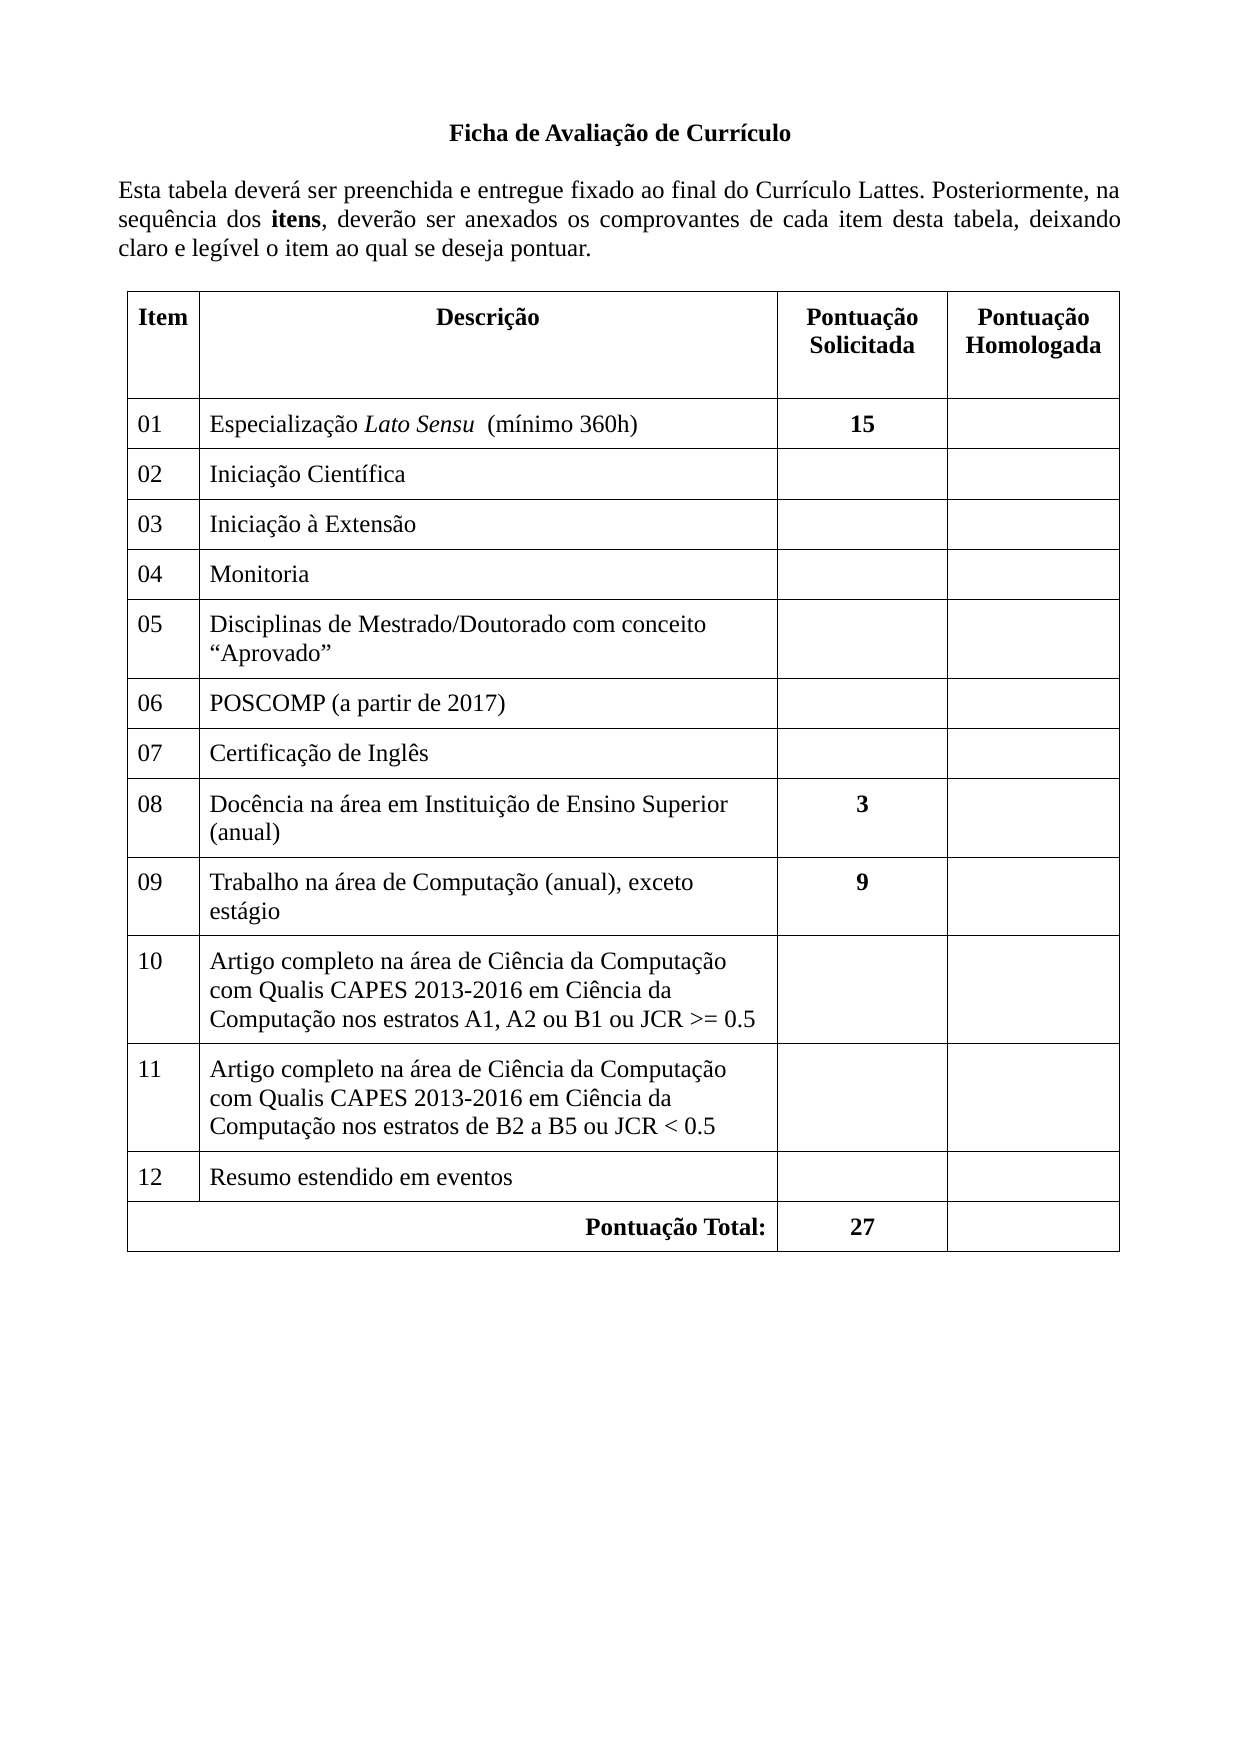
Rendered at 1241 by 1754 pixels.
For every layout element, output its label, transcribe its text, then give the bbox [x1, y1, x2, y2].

table_cell [778, 449, 947, 498]
text Esta tabela deverá ser preenchida e entregue fixado ao final do Currículo Lattes. Posteriormente, na sequência dos itens, deverão ser anexados os comprovantes de cada item desta tabela, deixando claro e legível o item ao qual se deseja pontuar. [118, 176, 1122, 262]
table_cell [948, 1044, 1119, 1151]
table_cell [948, 858, 1119, 935]
table_cell 09 [128, 858, 199, 935]
table_cell Docência na área em Instituição de Ensino Superior (anual) [200, 779, 777, 857]
table_cell Especialização Lato Sensu (mínimo 360h) [200, 399, 777, 448]
table_cell POSCOMP (a partir de 2017) [200, 679, 777, 728]
table_cell Disciplinas de Mestrado/Doutorado com conceito “Aprovado” [200, 600, 777, 677]
table_cell 11 [128, 1044, 199, 1151]
table_cell [778, 1152, 947, 1201]
table_cell Iniciação Científica [200, 449, 777, 498]
table_cell [948, 779, 1119, 857]
table_cell [778, 600, 947, 677]
table_cell Artigo completo na área de Ciência da Computação com Qualis CAPES 2013-2016 em Ciência da Computação nos estratos de B2 a B5 ou JCR < 0.5 [200, 1044, 777, 1151]
table_cell [948, 1152, 1119, 1201]
table_cell [948, 399, 1119, 448]
table_cell 05 [128, 600, 199, 677]
table_cell Pontuação Total: [128, 1202, 777, 1251]
table_header Pontuação Solicitada [778, 292, 947, 398]
table_cell 9 [778, 858, 947, 935]
table_cell 12 [128, 1152, 199, 1201]
table_cell [948, 936, 1119, 1043]
table_cell 08 [128, 779, 199, 857]
table_cell [948, 500, 1119, 548]
table_cell [778, 729, 947, 778]
table_cell [948, 449, 1119, 498]
table_cell 02 [128, 449, 199, 498]
table_cell [778, 550, 947, 599]
text Ficha de Avaliação de Currículo [118, 118, 1122, 147]
table_cell [778, 500, 947, 548]
table_cell Certificação de Inglês [200, 729, 777, 778]
table_cell 10 [128, 936, 199, 1043]
table_cell [948, 1202, 1119, 1251]
table_cell [948, 600, 1119, 677]
table_header Pontuação Homologada [948, 292, 1119, 398]
table_cell 15 [778, 399, 947, 448]
table_header Descrição [200, 292, 777, 398]
table_cell 07 [128, 729, 199, 778]
table_cell Trabalho na área de Computação (anual), exceto estágio [200, 858, 777, 935]
table_cell 27 [778, 1202, 947, 1251]
table_header Item [128, 292, 199, 398]
table_cell Iniciação à Extensão [200, 500, 777, 548]
table_cell [948, 729, 1119, 778]
table_cell Artigo completo na área de Ciência da Computação com Qualis CAPES 2013-2016 em Ciência da Computação nos estratos A1, A2 ou B1 ou JCR >= 0.5 [200, 936, 777, 1043]
table_cell 01 [128, 399, 199, 448]
table_cell 3 [778, 779, 947, 857]
table_cell [948, 550, 1119, 599]
table_cell [778, 679, 947, 728]
table_cell Monitoria [200, 550, 777, 599]
table_cell [948, 679, 1119, 728]
table_cell Resumo estendido em eventos [200, 1152, 777, 1201]
table_cell 04 [128, 550, 199, 599]
table_cell [778, 1044, 947, 1151]
table_cell [778, 936, 947, 1043]
table_cell 06 [128, 679, 199, 728]
table_cell 03 [128, 500, 199, 548]
